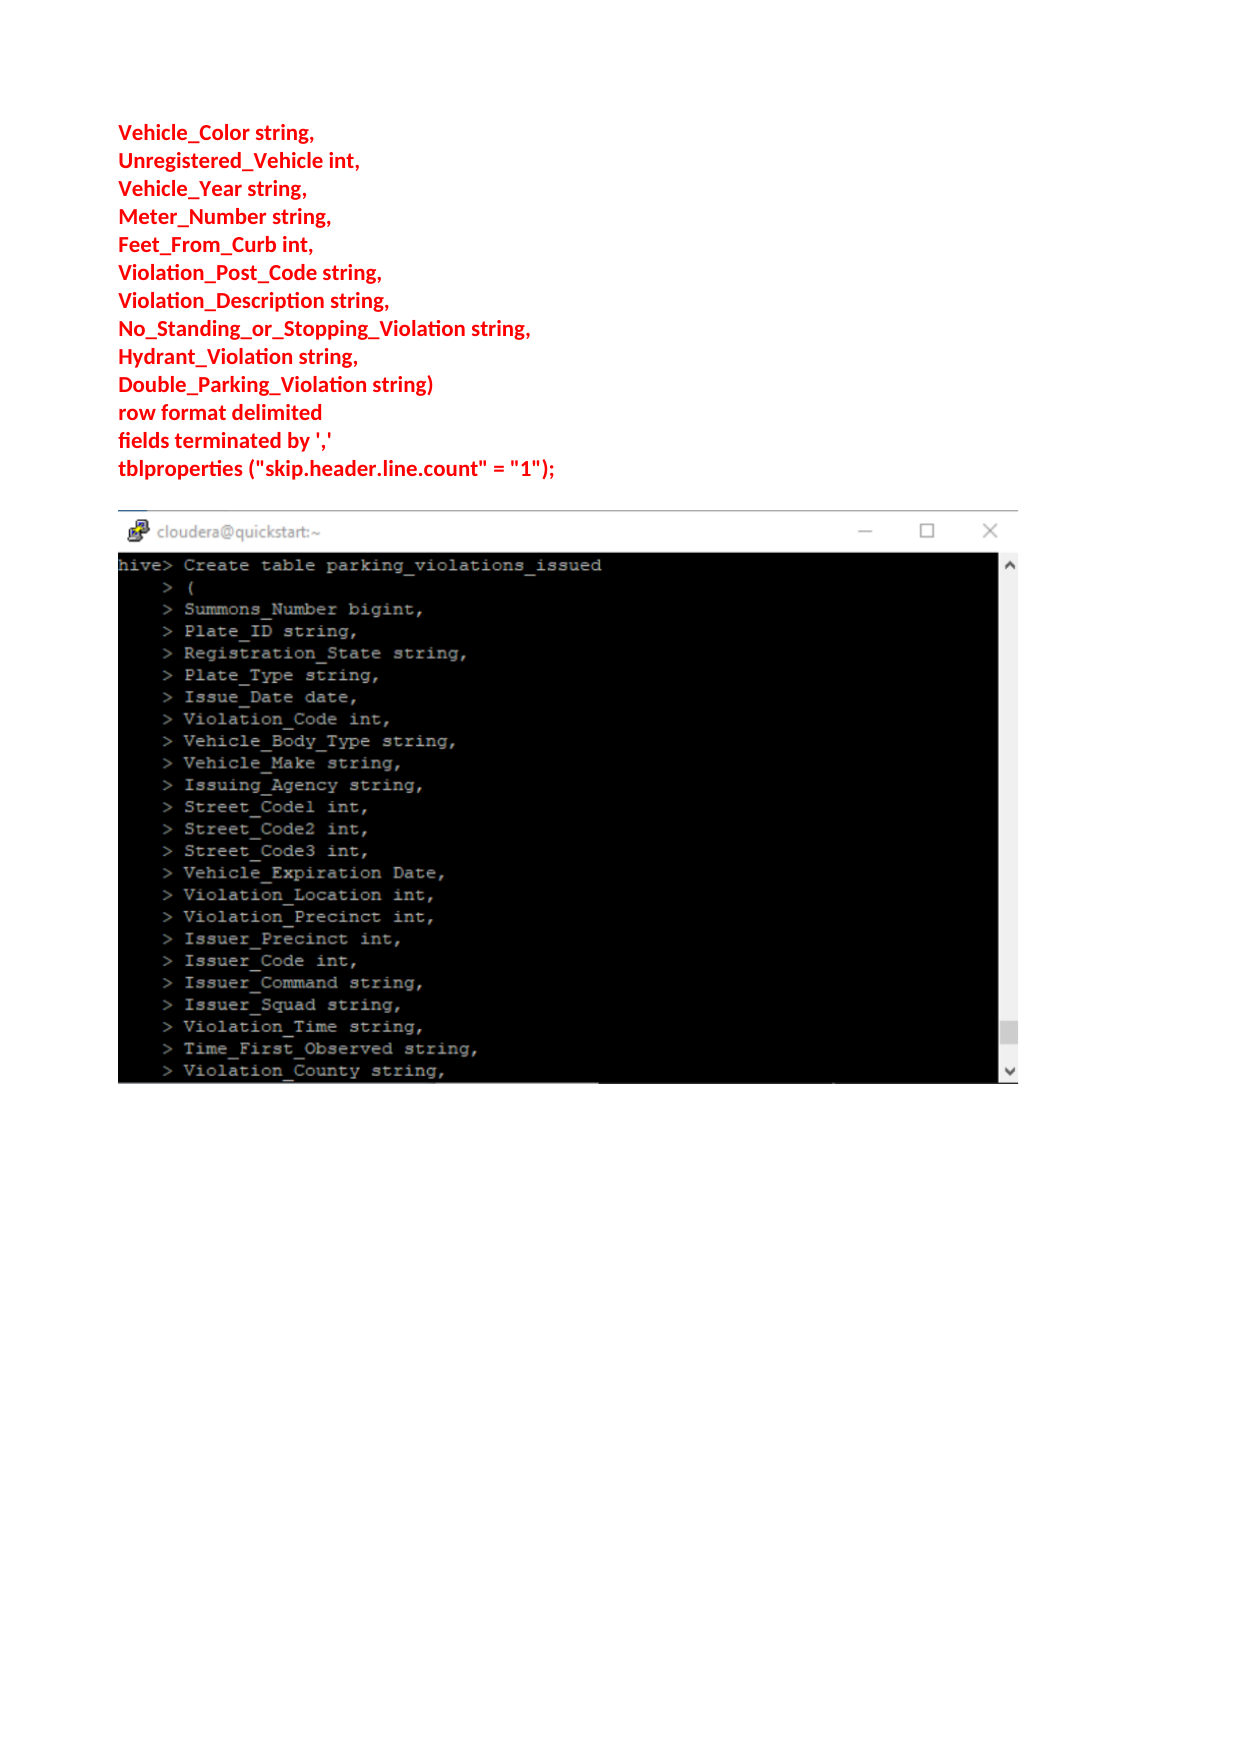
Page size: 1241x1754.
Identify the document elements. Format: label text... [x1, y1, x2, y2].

text Feet_From_Curb int, [118, 230, 1122, 258]
text Double_Parking_Violation string) [118, 370, 1122, 398]
text No_Standing_or_Stopping_Violation string, [118, 314, 1122, 342]
text tblproperties ("skip.header.line.count" = "1"); [118, 454, 1122, 482]
text Violation_Post_Code string, [118, 258, 1122, 286]
text Vehicle_Color string, [118, 118, 1122, 146]
text Violation_Description string, [118, 286, 1122, 314]
text fields terminated by ',' [118, 426, 1122, 454]
text Hydrant_Violation string, [118, 342, 1122, 370]
text row format delimited [118, 398, 1122, 426]
text Unregistered_Vehicle int, [118, 146, 1122, 174]
text Meter_Number string, [118, 202, 1122, 230]
text Vehicle_Year string, [118, 174, 1122, 202]
